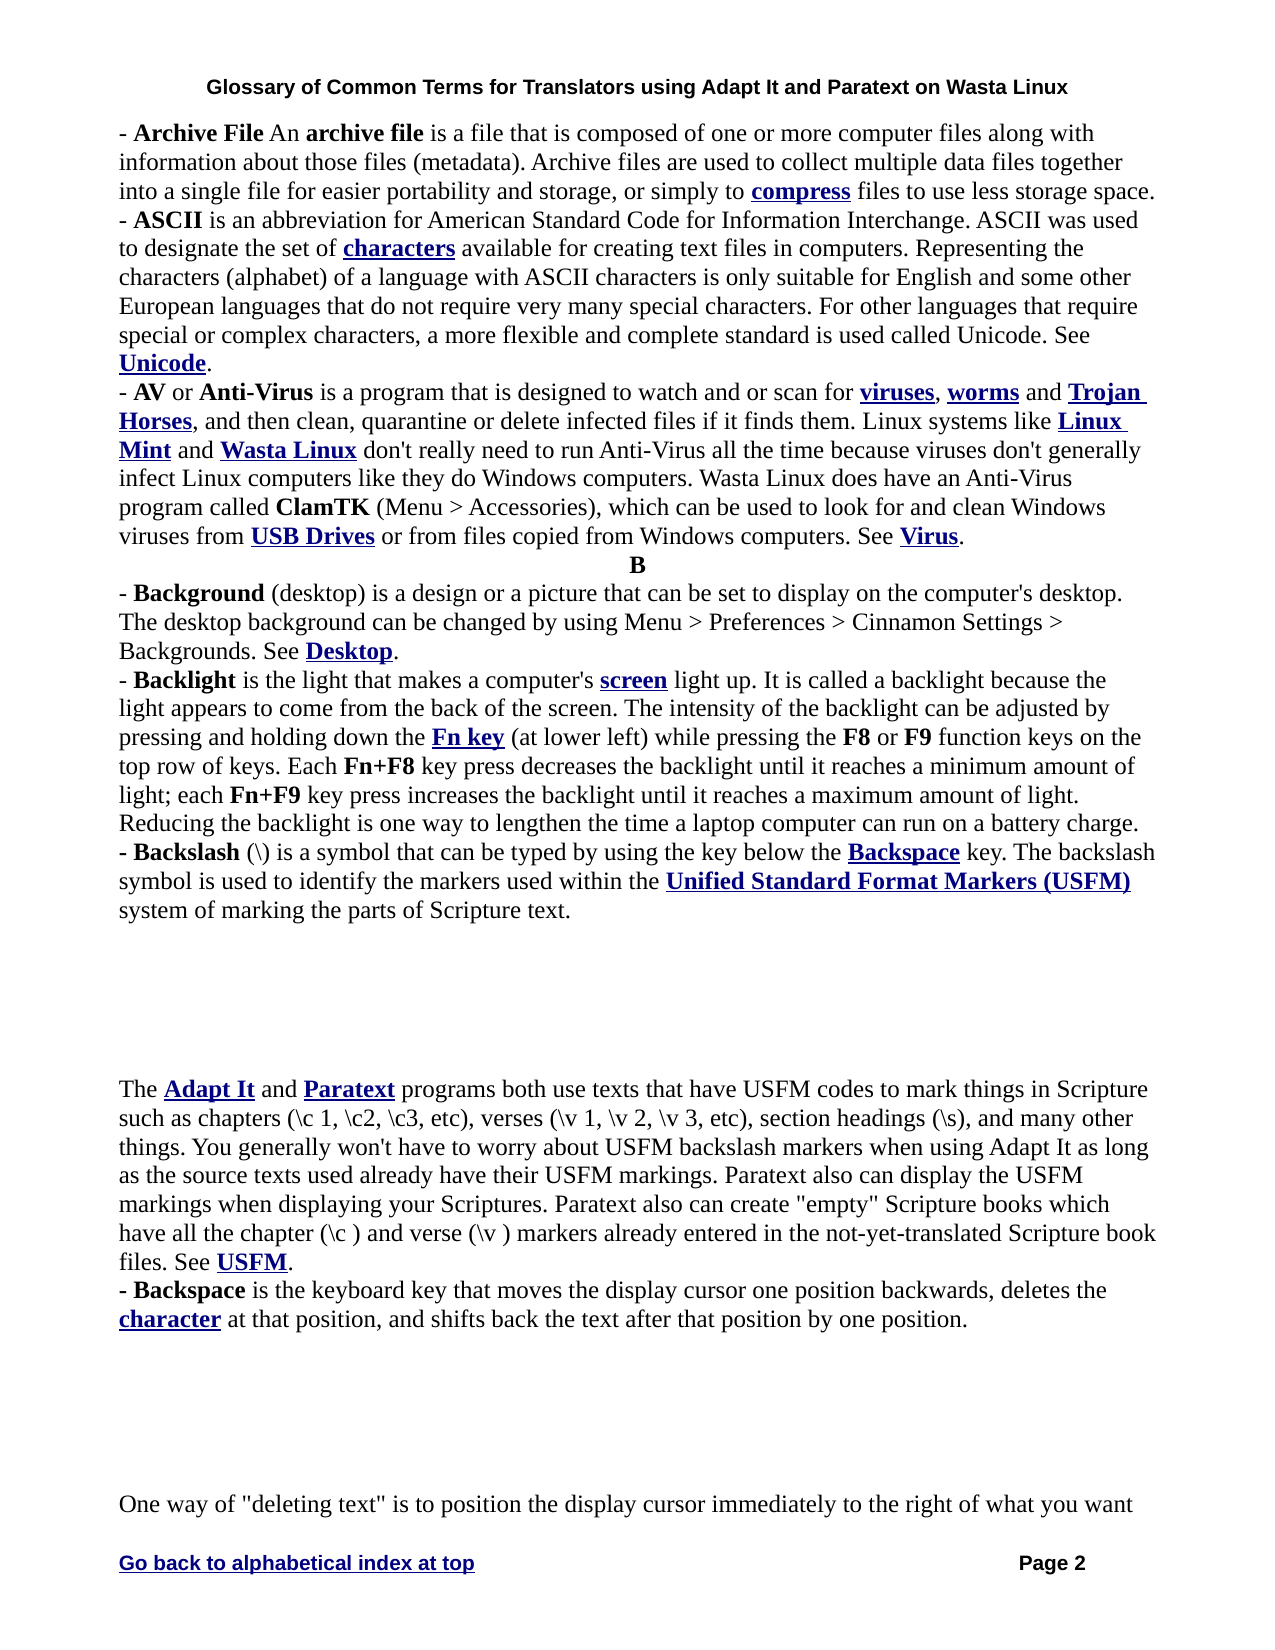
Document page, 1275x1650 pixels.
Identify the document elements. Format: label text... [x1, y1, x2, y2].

text - Background (desktop) is a design or a picture that can be set to display on the computer's desktop. The desktop background can be changed by using Menu > Preferences > Cinnamon Settings > Backgrounds. See Desktop. [118, 578, 1156, 665]
text - Backspace is the keyboard key that moves the display cursor one position backwards, deletes the character at that position, and shifts back the text after that position by one position. [118, 1275, 1156, 1333]
text - ASCII is an abbreviation for American Standard Code for Information Interchange. ASCII was used to designate the set of characters available for creating text files in computers. Representing the characters (alphabet) of a language with ASCII characters is only suitable for English and some other European languages that do not require very many special characters. For other languages that require special or complex characters, a more flexible and complete standard is used called Unicode. See Unicode. [118, 205, 1156, 377]
text - Backslash (\) is a symbol that can be typed by using the key below the Backspace key. The backslash symbol is used to identify the markers used within the Unified Standard Format Markers (USFM) system of marking the parts of Scripture text. [118, 837, 1156, 923]
text - AV or Anti-Virus is a program that is designed to watch and or scan for viruses, worms and Trojan Horses, and then clean, quarantine or delete infected files if it finds them. Linux systems like Linux Mint and Wasta Linux don't really need to run Anti-Virus all the time because viruses don't generally infect Linux computers like they do Windows computers. Wasta Linux does have an Anti-Virus program called ClamTK (Menu > Accessories), which can be used to look for and clean Windows viruses from USB Drives or from files copied from Windows computers. See Virus. [118, 377, 1156, 550]
text One way of "deleting text" is to position the display cursor immediately to the right of what you want [118, 1333, 1156, 1518]
text - Backlight is the light that makes a computer's screen light up. It is called a backlight because the light appears to come from the back of the screen. The intensity of the backlight can be adjusted by pressing and holding down the Fn key (at lower left) while pressing the F8 or F9 function keys on the top row of keys. Each Fn+F8 key press decreases the backlight until it reaches a minimum amount of light; each Fn+F9 key press increases the backlight until it reaches a maximum amount of light. Reducing the backlight is one way to lengthen the time a laptop computer can run on a battery charge. [118, 665, 1156, 837]
text - Archive File An archive file is a file that is composed of one or more computer files along with information about those files (metadata). Archive files are used to collect multiple data files together into a single file for easier portability and storage, or simply to compress files to use less storage space. [118, 118, 1156, 205]
text The Adapt It and Paratext programs both use texts that have USFM codes to mark things in Scripture such as chapters (\c 1, \c2, \c3, etc), verses (\v 1, \v 2, \v 3, etc), section headings (\s), and many other things. You generally won't have to worry about USFM backslash markers when using Adapt It as long as the source texts used already have their USFM markings. Paratext also can display the USFM markings when displaying your Scriptures. Paratext also can create "empty" Scripture books which have all the chapter (\c ) and verse (\v ) markers already entered in the not-yet-translated Scripture book files. See USFM. [118, 923, 1156, 1275]
text B [118, 550, 1156, 578]
